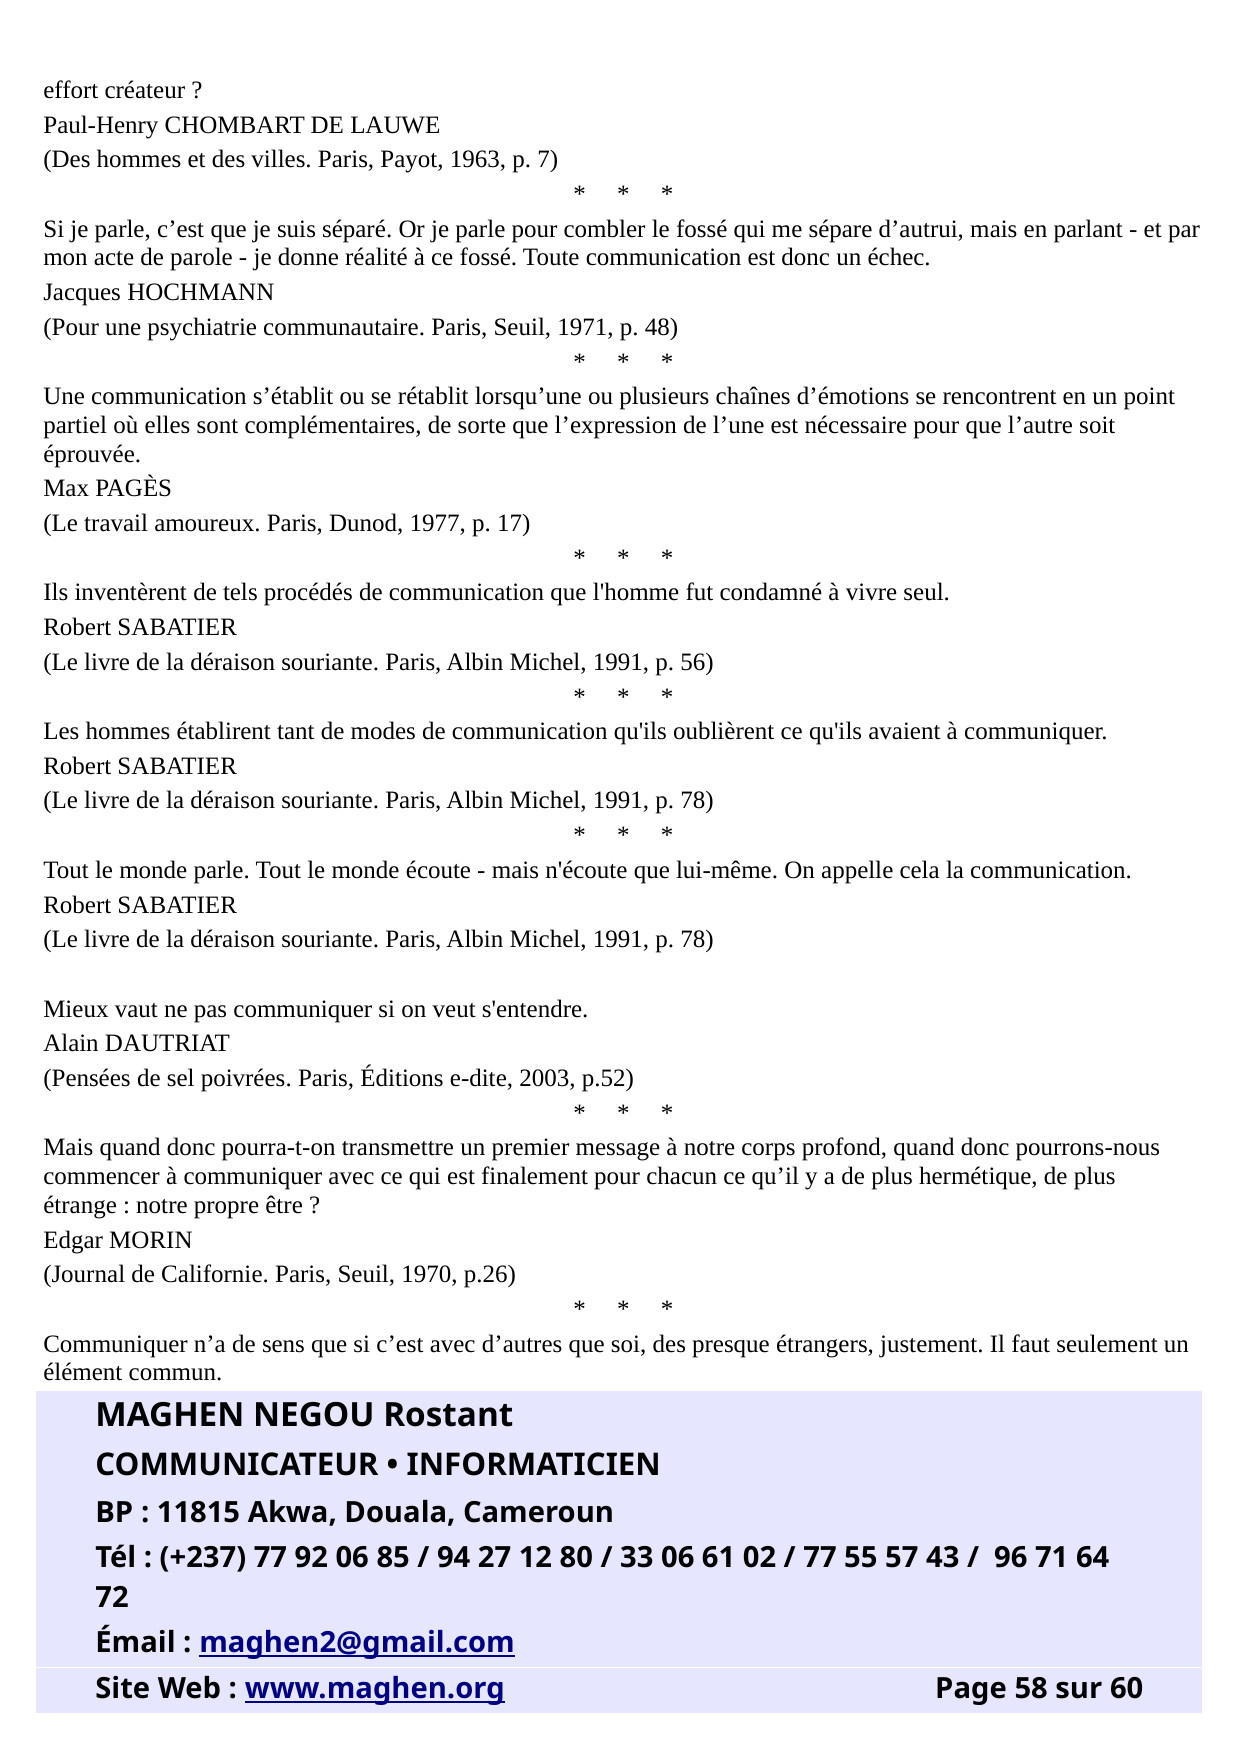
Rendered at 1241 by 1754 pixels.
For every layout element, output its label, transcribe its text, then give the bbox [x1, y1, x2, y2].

text Paul-Henry CHOMBART DE LAUWE [43, 110, 1203, 138]
text effort créateur ? [43, 75, 1203, 104]
text * * * [43, 682, 1203, 710]
text Max PAGÈS [43, 473, 1203, 502]
text Ils inventèrent de tels procédés de communication que l'homme fut condamné à vivre seul. [43, 577, 1203, 606]
text (Pensées de sel poivrées. Paris, Éditions e-dite, 2003, p.52) [43, 1063, 1203, 1092]
text Robert SABATIER [43, 751, 1203, 780]
text Edgar MORIN [43, 1225, 1203, 1253]
text (Le livre de la déraison souriante. Paris, Albin Michel, 1991, p. 78) [43, 786, 1203, 814]
text * * * [43, 179, 1203, 208]
text (Le livre de la déraison souriante. Paris, Albin Michel, 1991, p. 56) [43, 647, 1203, 676]
text * * * [43, 820, 1203, 849]
text Alain DAUTRIAT [43, 1028, 1203, 1057]
text Jacques HOCHMANN [43, 277, 1203, 306]
text Communiquer n’a de sens que si c’est avec d’autres que soi, des presque étrangers, justement. Il faut seulement un élément commun. [43, 1329, 1203, 1386]
text * * * [43, 543, 1203, 572]
text (Le livre de la déraison souriante. Paris, Albin Michel, 1991, p. 78) [43, 924, 1203, 953]
text (Des hommes et des villes. Paris, Payot, 1963, p. 7) [43, 144, 1203, 173]
text * * * [43, 1098, 1203, 1127]
text (Le travail amoureux. Paris, Dunod, 1977, p. 17) [43, 508, 1203, 537]
text (Journal de Californie. Paris, Seuil, 1970, p.26) [43, 1259, 1203, 1288]
text (Pour une psychiatrie communautaire. Paris, Seuil, 1971, p. 48) [43, 312, 1203, 341]
text * * * [43, 1294, 1203, 1323]
text * * * [43, 347, 1203, 375]
text Les hommes établirent tant de modes de communication qu'ils oublièrent ce qu'ils avaient à communiquer. [43, 716, 1203, 745]
text Tout le monde parle. Tout le monde écoute - mais n'écoute que lui-même. On appelle cela la communication. [43, 855, 1203, 884]
text Mieux vaut ne pas communiquer si on veut s'entendre. [43, 994, 1203, 1022]
text Robert SABATIER [43, 890, 1203, 918]
text Mais quand donc pourra-t-on transmettre un premier message à notre corps profond, quand donc pourrons-nous commencer à communiquer avec ce qui est finalement pour chacun ce qu’il y a de plus hermétique, de plus étrange : notre propre être ? [43, 1132, 1203, 1219]
text Une communication s’établit ou se rétablit lorsqu’une ou plusieurs chaînes d’émotions se rencontrent en un point partiel où elles sont complémentaires, de sorte que l’expression de l’une est nécessaire pour que l’autre soit éprouvée. [43, 381, 1203, 467]
text Robert SABATIER [43, 612, 1203, 641]
text Si je parle, c’est que je suis séparé. Or je parle pour combler le fossé qui me sépare d’autrui, mais en parlant - et par mon acte de parole - je donne réalité à ce fossé. Toute communication est donc un échec. [43, 214, 1203, 271]
